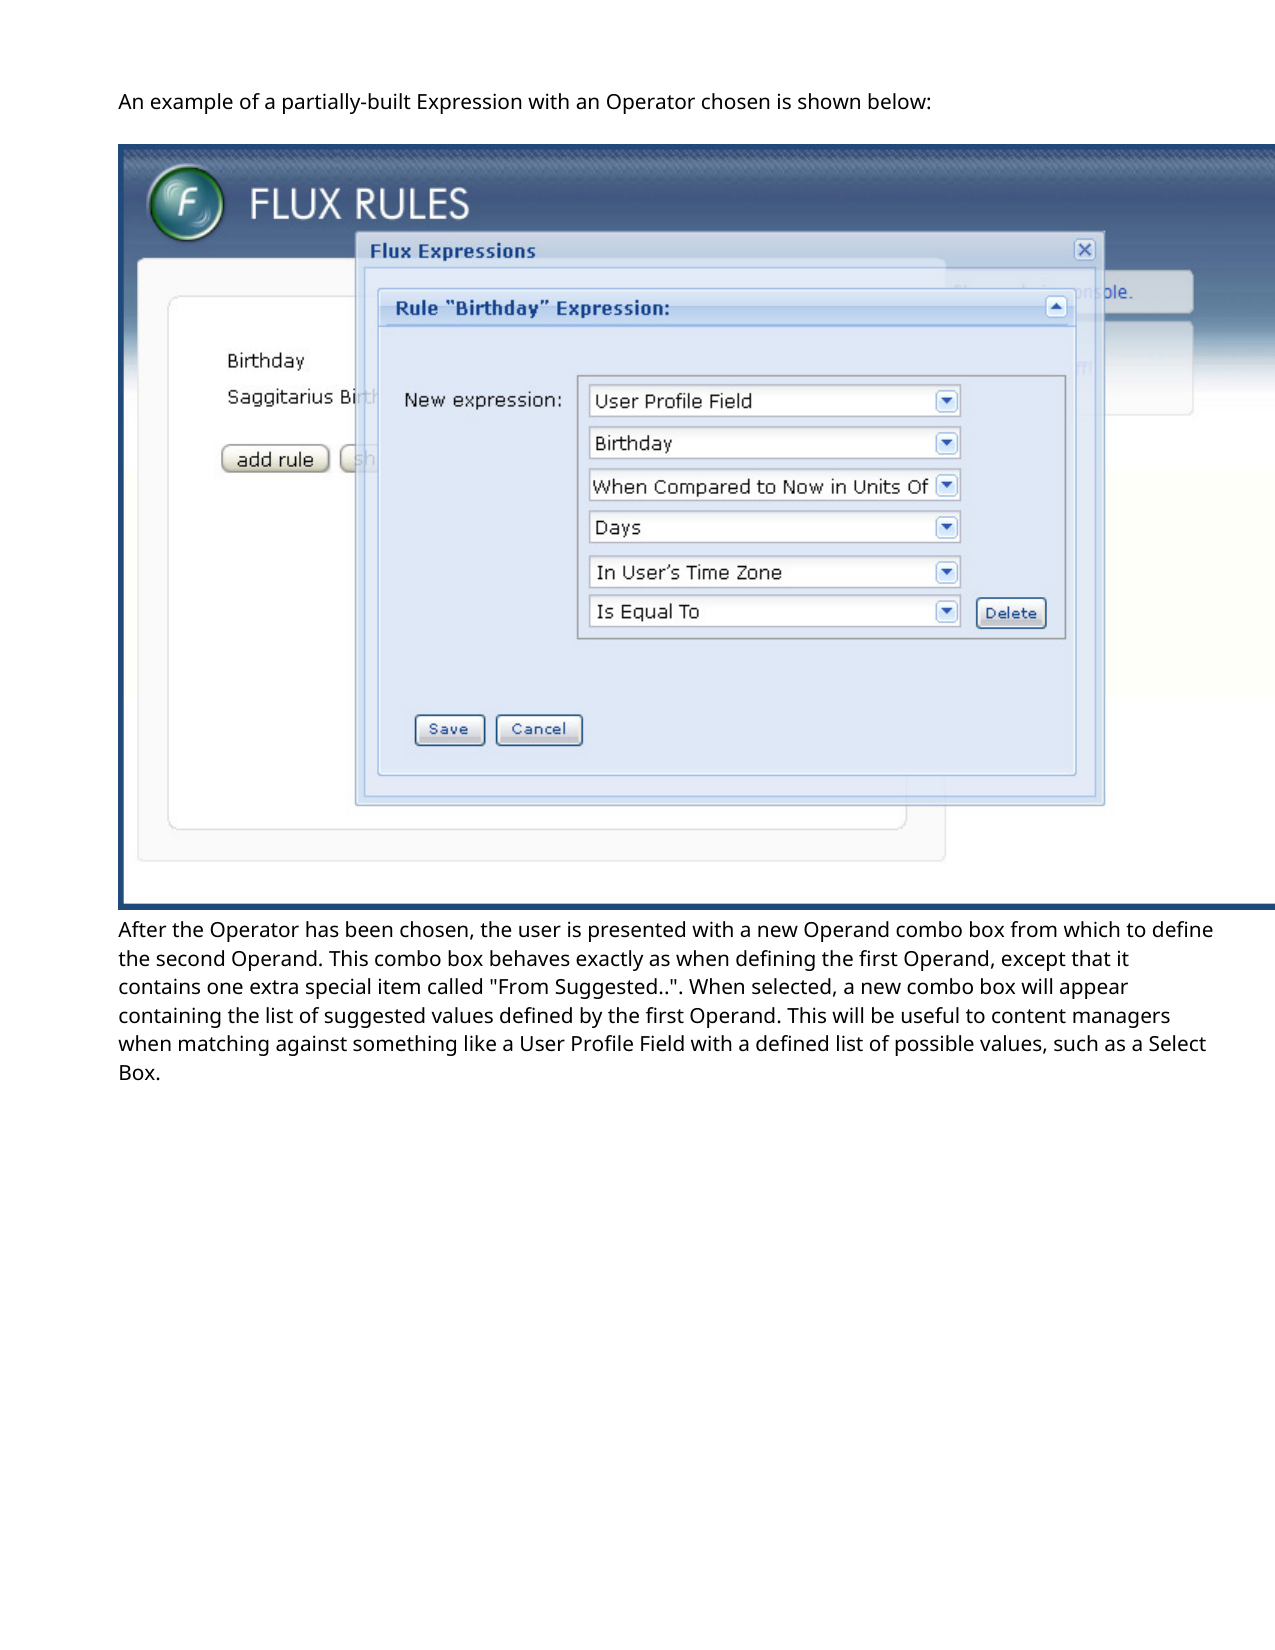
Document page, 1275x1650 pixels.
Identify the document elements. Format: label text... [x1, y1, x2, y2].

text After the Operator has been chosen, the user is presented with a new Operand combo box from which to define the second Operand. This combo box behaves exactly as when defining the first Operand, except that it contains one extra special item called "From Suggested..". When selected, a new combo box will appear containing the list of suggested values defined by the first Operand. This will be useful to content managers when matching against something like a User Profile Field with a defined list of possible values, such as a Select Box. [118, 915, 1216, 1086]
text An example of a partially-built Expression with an Operator chosen is shown below: [118, 59, 1216, 116]
picture [118, 144, 1275, 910]
